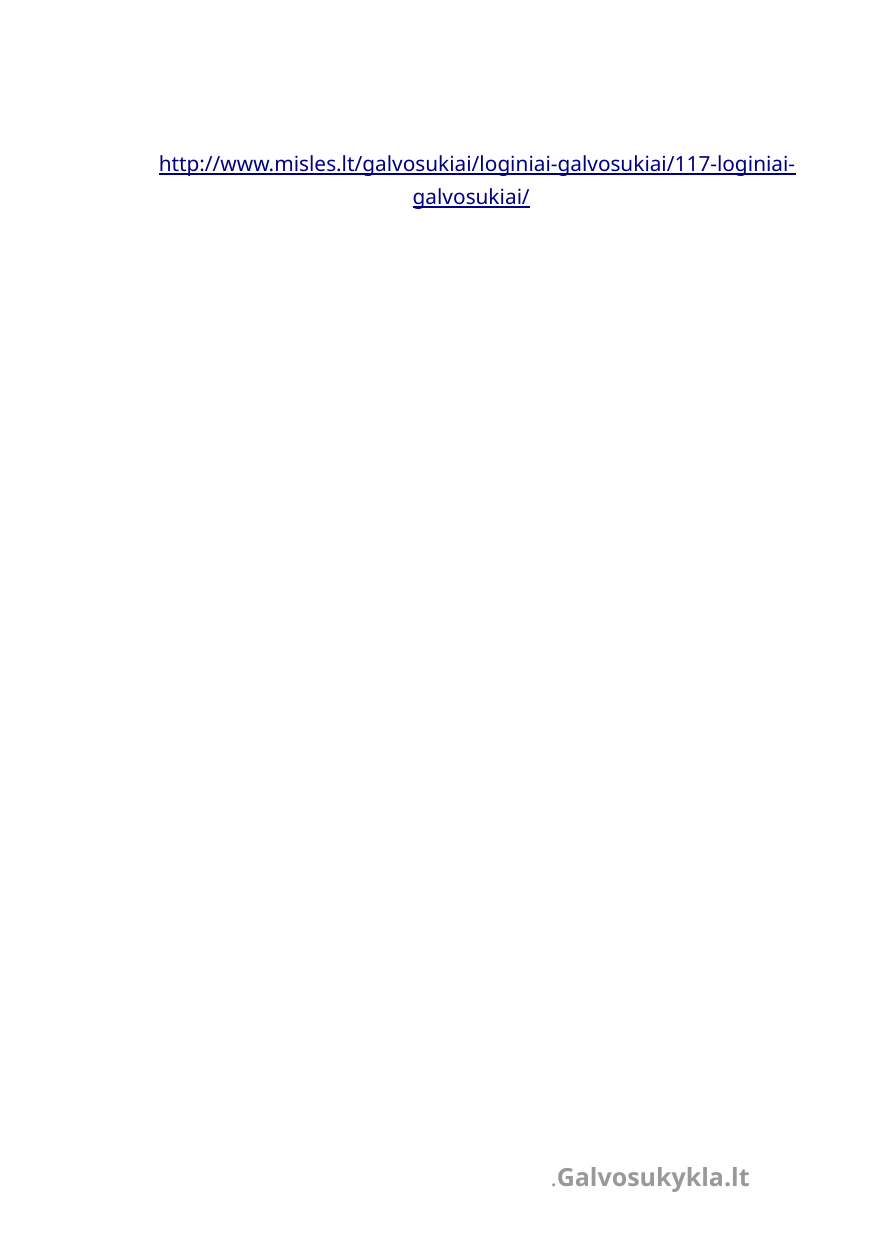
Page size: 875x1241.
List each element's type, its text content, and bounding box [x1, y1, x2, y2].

text http://www.misles.lt/galvosukiai/loginiai-galvosukiai/117-loginiai-galvosukiai/ [118, 149, 836, 212]
